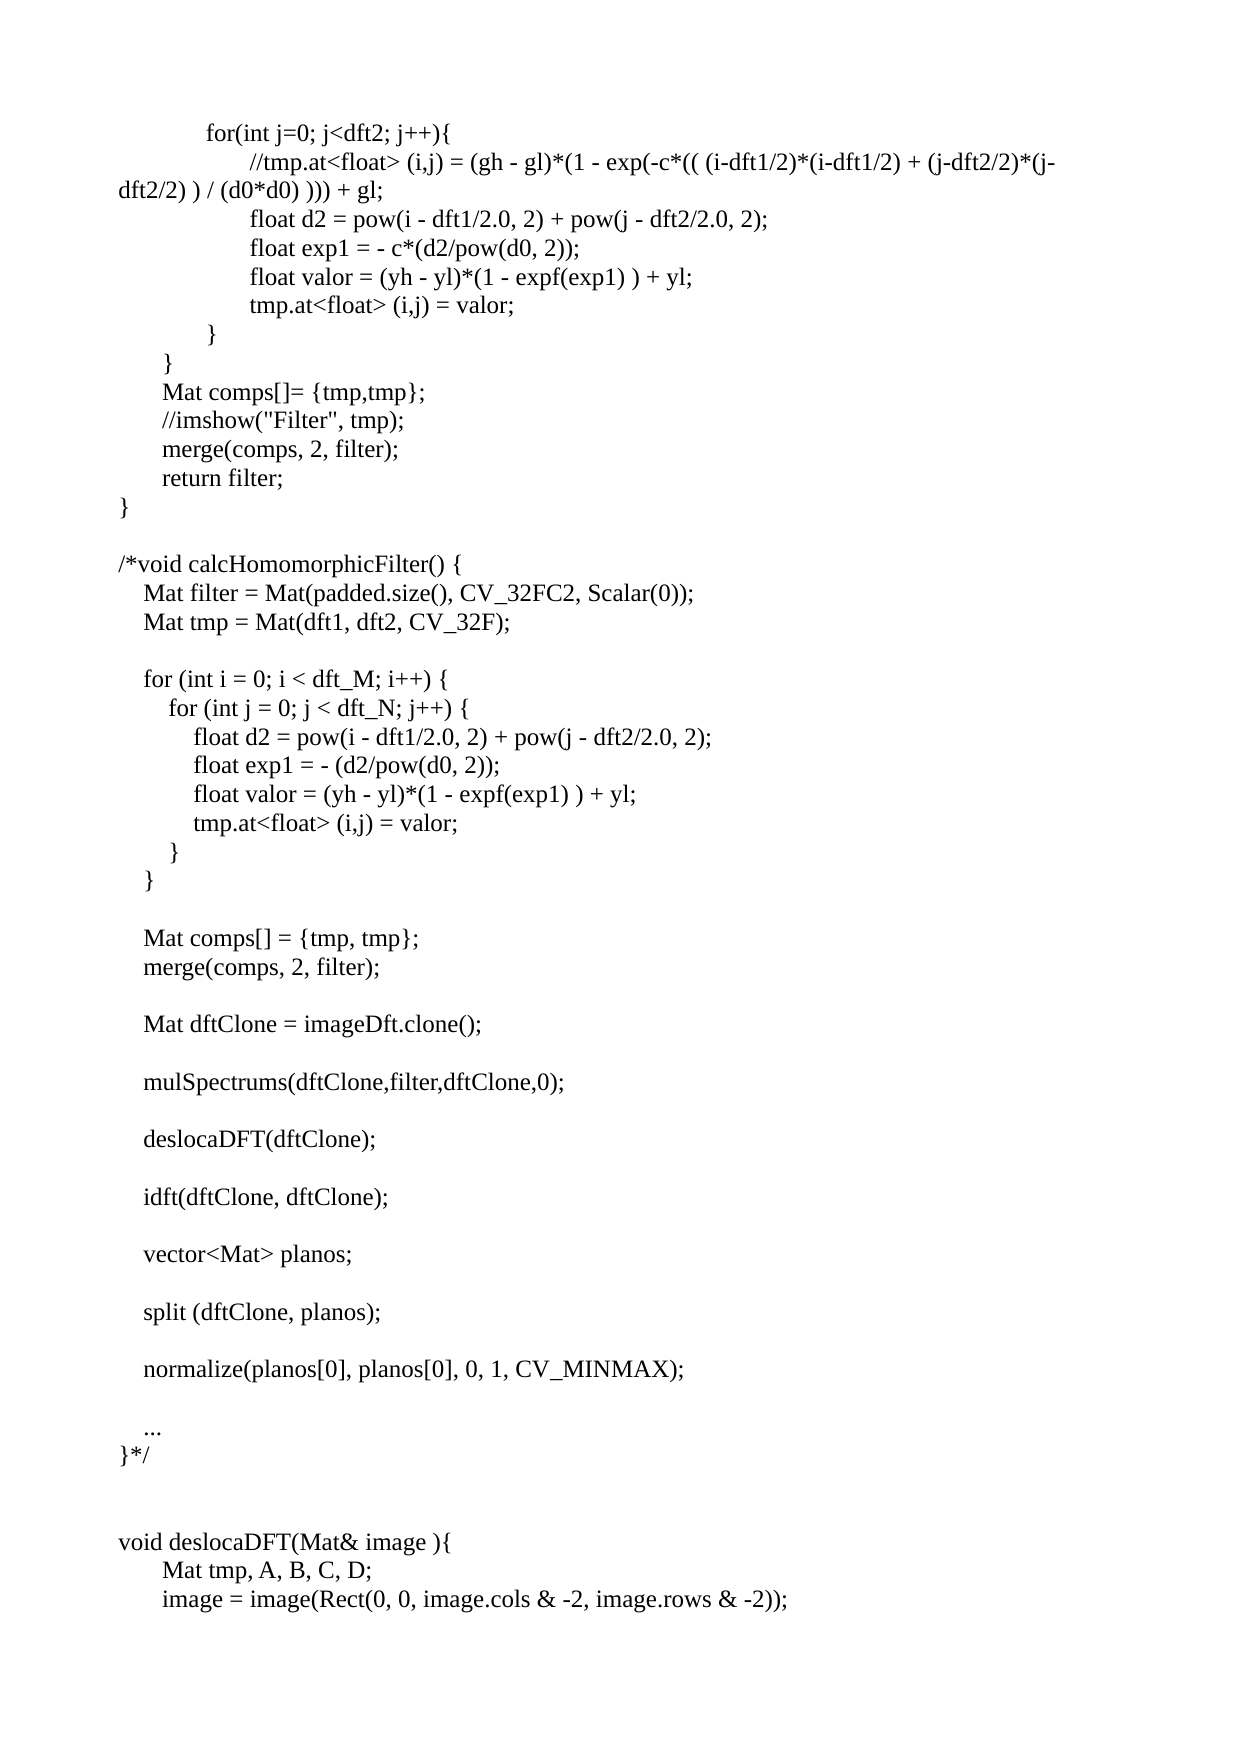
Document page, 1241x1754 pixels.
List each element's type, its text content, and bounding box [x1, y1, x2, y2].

text split (dftClone, planos); [118, 1297, 1122, 1326]
text tmp.at<float> (i,j) = valor; [118, 291, 1122, 319]
text void deslocaDFT(Mat& image ){ [118, 1527, 1122, 1556]
text float valor = (yh - yl)*(1 - expf(exp1) ) + yl; [118, 262, 1122, 291]
text //imshow("Filter", tmp); [118, 406, 1122, 434]
text Mat tmp = Mat(dft1, dft2, CV_32F); [118, 607, 1122, 636]
text for (int j = 0; j < dft_N; j++) { [118, 693, 1122, 722]
text } [118, 348, 1122, 377]
text for (int i = 0; i < dft_M; i++) { [118, 664, 1122, 693]
text } [118, 492, 1122, 521]
text float exp1 = - c*(d2/pow(d0, 2)); [118, 233, 1122, 262]
text float exp1 = - (d2/pow(d0, 2)); [118, 751, 1122, 779]
text normalize(planos[0], planos[0], 0, 1, CV_MINMAX); [118, 1354, 1122, 1383]
text idft(dftClone, dftClone); [118, 1182, 1122, 1211]
text }*/ [118, 1441, 1122, 1469]
text float d2 = pow(i - dft1/2.0, 2) + pow(j - dft2/2.0, 2); [118, 722, 1122, 751]
text Mat filter = Mat(padded.size(), CV_32FC2, Scalar(0)); [118, 578, 1122, 607]
text } [118, 866, 1122, 894]
text Mat tmp, A, B, C, D; [118, 1556, 1122, 1584]
text Mat dftClone = imageDft.clone(); [118, 1009, 1122, 1038]
text Mat comps[]= {tmp,tmp}; [118, 377, 1122, 406]
text ... [118, 1412, 1122, 1441]
text mulSpectrums(dftClone,filter,dftClone,0); [118, 1067, 1122, 1096]
text Mat comps[] = {tmp, tmp}; [118, 923, 1122, 952]
text float valor = (yh - yl)*(1 - expf(exp1) ) + yl; [118, 779, 1122, 808]
text return filter; [118, 463, 1122, 492]
text vector<Mat> planos; [118, 1239, 1122, 1268]
text float d2 = pow(i - dft1/2.0, 2) + pow(j - dft2/2.0, 2); [118, 204, 1122, 233]
text merge(comps, 2, filter); [118, 952, 1122, 981]
text } [118, 319, 1122, 348]
text deslocaDFT(dftClone); [118, 1124, 1122, 1153]
text merge(comps, 2, filter); [118, 434, 1122, 463]
text /*void calcHomomorphicFilter() { [118, 549, 1122, 578]
text //tmp.at<float> (i,j) = (gh - gl)*(1 - exp(-c*(( (i-dft1/2)*(i-dft1/2) + (j-dft2/2)*(j-dft2/2) ) / (d0*d0) ))) + gl; [118, 147, 1122, 204]
text for(int j=0; j<dft2; j++){ [118, 118, 1122, 147]
text tmp.at<float> (i,j) = valor; [118, 808, 1122, 837]
text image = image(Rect(0, 0, image.cols & -2, image.rows & -2)); [118, 1584, 1122, 1613]
text } [118, 837, 1122, 866]
